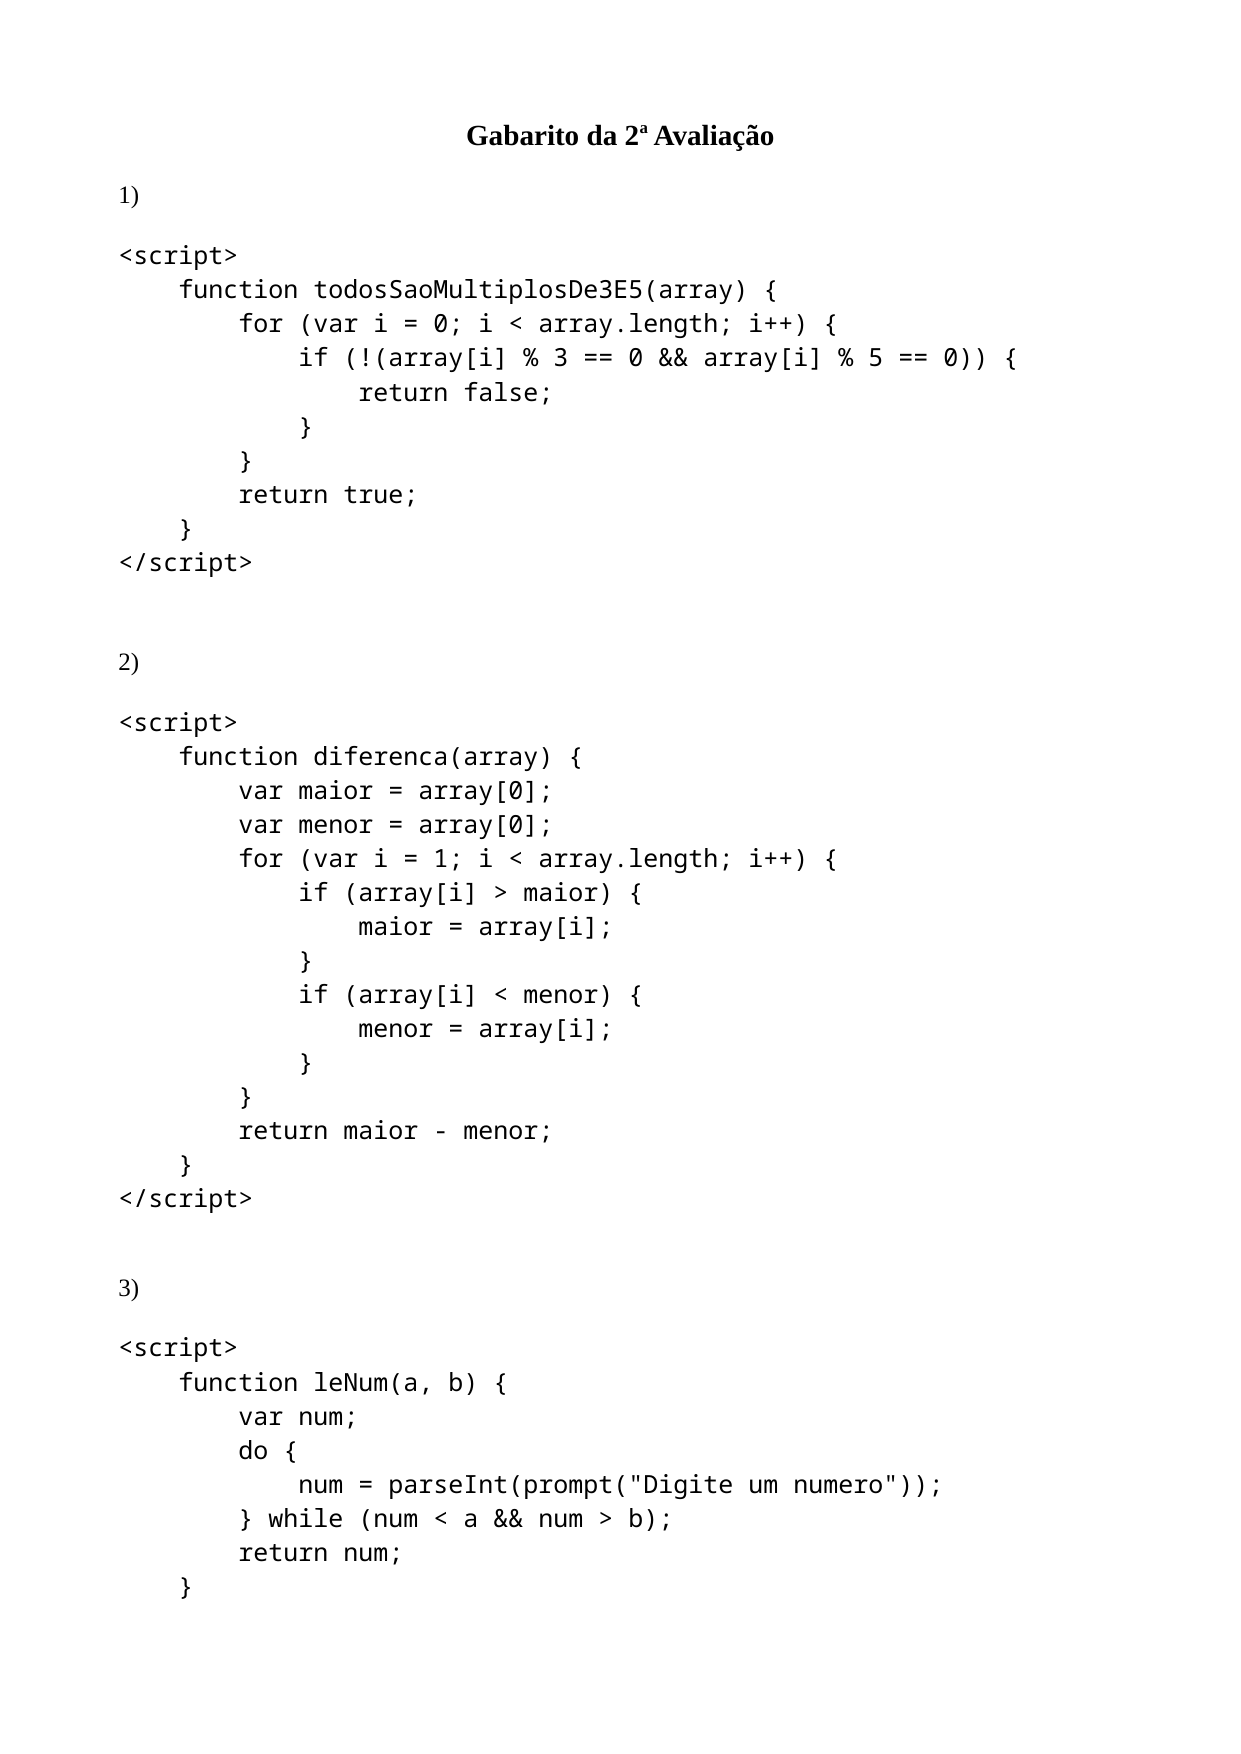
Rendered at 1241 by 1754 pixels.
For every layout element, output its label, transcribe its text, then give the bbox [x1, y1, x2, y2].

text if (array[i] < menor) { [118, 977, 1122, 1011]
text if (!(array[i] % 3 == 0 && array[i] % 5 == 0)) { [118, 340, 1122, 374]
text return false; [118, 374, 1122, 408]
text <script> [118, 238, 1122, 272]
text return num; [118, 1534, 1122, 1568]
text </script> [118, 1181, 1122, 1215]
text for (var i = 0; i < array.length; i++) { [118, 306, 1122, 340]
text } [118, 510, 1122, 544]
text Gabarito da 2a Avaliação [118, 118, 1122, 152]
text } while (num < a && num > b); [118, 1500, 1122, 1534]
text menor = array[i]; [118, 1011, 1122, 1045]
text function todosSaoMultiplosDe3E5(array) { [118, 272, 1122, 306]
text num = parseInt(prompt("Digite um numero")); [118, 1466, 1122, 1500]
text maior = array[i]; [118, 908, 1122, 943]
text <script> [118, 1330, 1122, 1364]
text var num; [118, 1398, 1122, 1432]
text if (array[i] > maior) { [118, 874, 1122, 908]
text } [118, 1568, 1122, 1603]
text </script> [118, 544, 1122, 578]
text 1) [118, 180, 1122, 209]
text for (var i = 1; i < array.length; i++) { [118, 840, 1122, 874]
text } [118, 943, 1122, 977]
text var menor = array[0]; [118, 806, 1122, 840]
text } [118, 1079, 1122, 1113]
text 2) [118, 647, 1122, 675]
text } [118, 1147, 1122, 1181]
text 3) [118, 1273, 1122, 1301]
text <script> [118, 704, 1122, 738]
text } [118, 1045, 1122, 1079]
text function leNum(a, b) { [118, 1364, 1122, 1398]
text } [118, 442, 1122, 476]
text return maior - menor; [118, 1113, 1122, 1147]
text do { [118, 1432, 1122, 1466]
text } [118, 408, 1122, 442]
text var maior = array[0]; [118, 772, 1122, 806]
text function diferenca(array) { [118, 738, 1122, 772]
text return true; [118, 476, 1122, 510]
